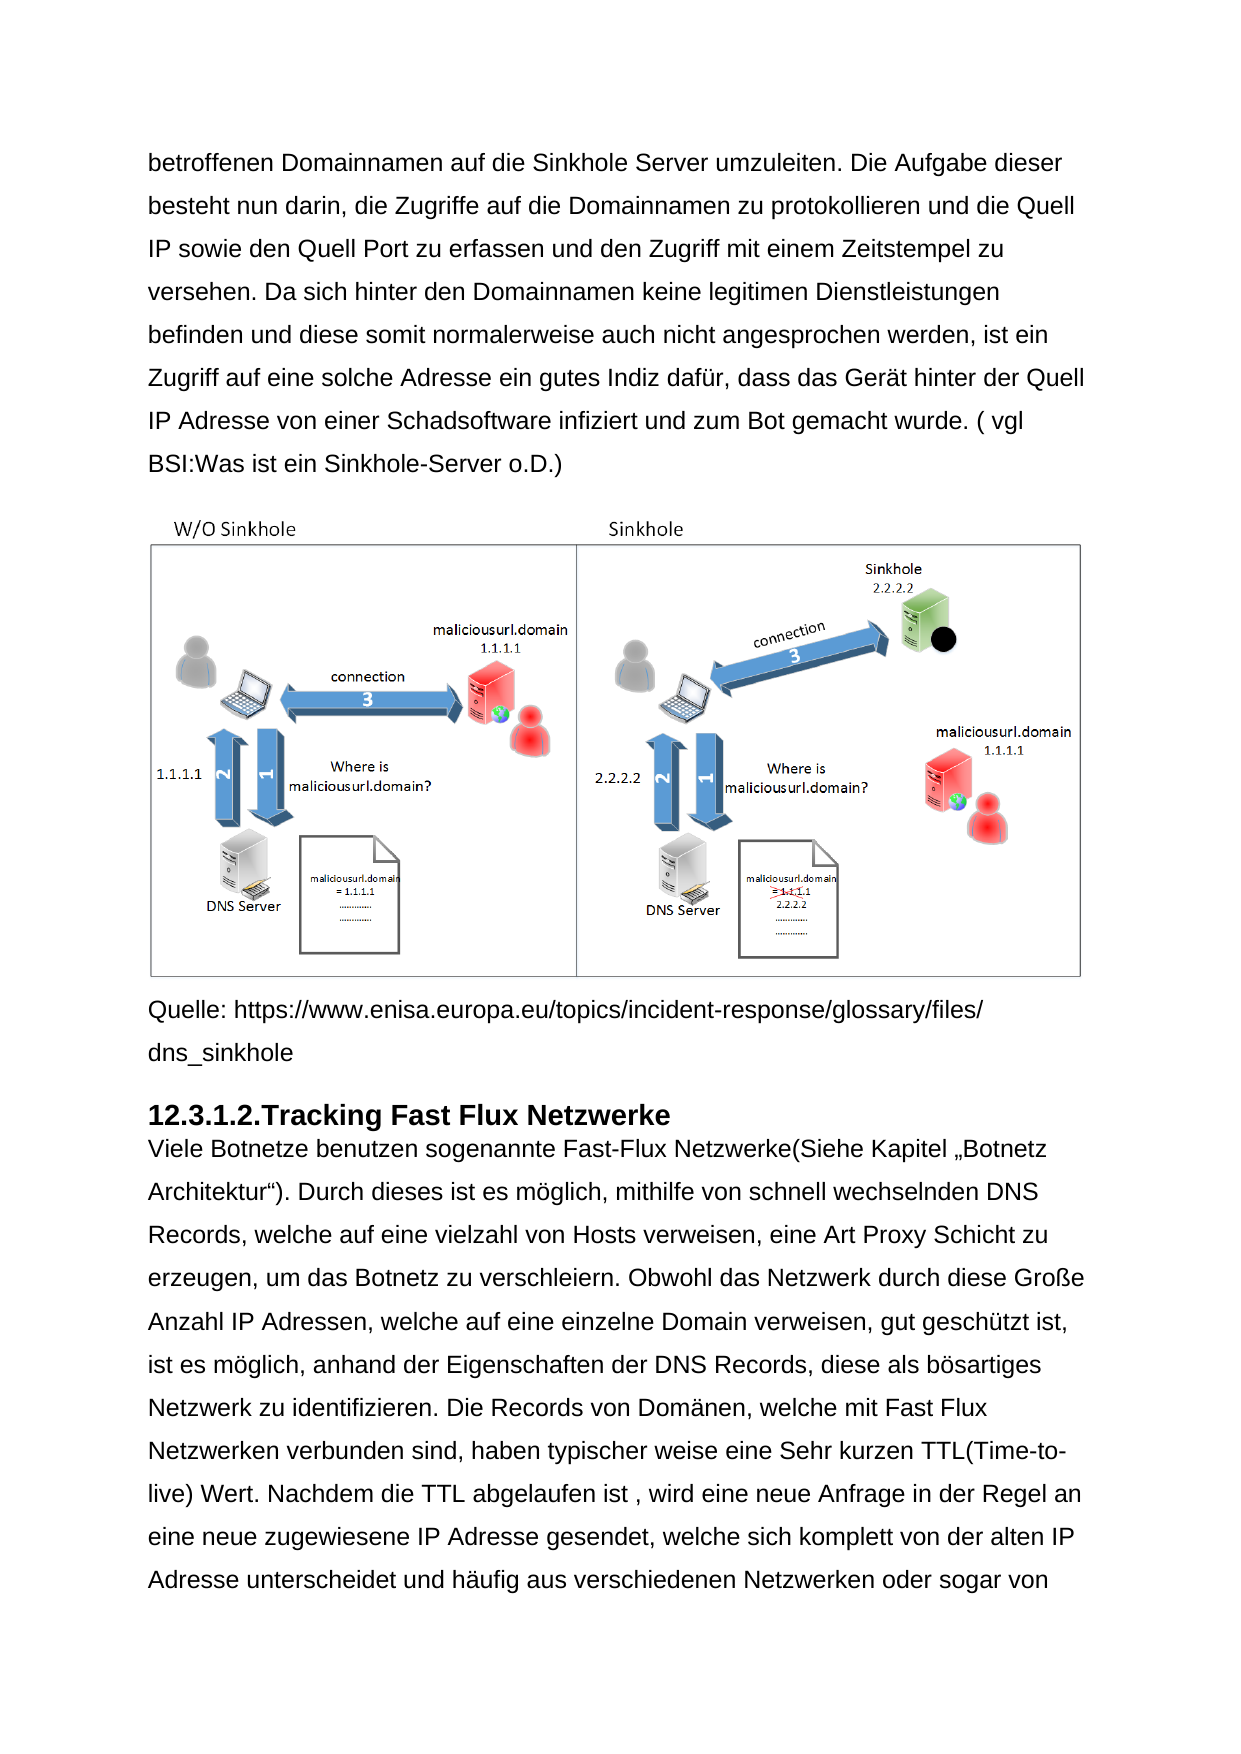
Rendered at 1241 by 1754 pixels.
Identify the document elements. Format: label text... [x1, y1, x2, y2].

text betroffenen Domainnamen auf die Sinkhole Server umzuleiten. Die Aufgabe dieser besteht nun darin, die Zugriffe auf die Domainnamen zu protokollieren und die Quell IP sowie den Quell Port zu erfassen und den Zugriff mit einem Zeitstempel zu versehen. Da sich hinter den Domainnamen keine legitimen Dienstleistungen befinden und diese somit normalerweise auch nicht angesprochen werden, ist ein Zugriff auf eine solche Adresse ein gutes Indiz dafür, dass das Gerät hinter der Quell IP Adresse von einer Schadsoftware infiziert und zum Bot gemacht wurde. ( vgl BSI:Was ist ein Sinkhole-Server o.D.) [148, 148, 1093, 478]
text Viele Botnetze benutzen sogenannte Fast-Flux Netzwerke(Siehe Kapitel „Botnetz Architektur“). Durch dieses ist es möglich, mithilfe von schnell wechselnden DNS Records, welche auf eine vielzahl von Hosts verweisen, eine Art Proxy Schicht zu erzeugen, um das Botnetz zu verschleiern. Obwohl das Netzwerk durch diese Große Anzahl IP Adressen, welche auf eine einzelne Domain verweisen, gut geschützt ist, ist es möglich, anhand der Eigenschaften der DNS Records, diese als bösartiges Netzwerk zu identifizieren. Die Records von Domänen, welche mit Fast Flux Netzwerken verbunden sind, haben typischer weise eine Sehr kurzen TTL(Time-to-live) Wert. Nachdem die TTL abgelaufen ist , wird eine neue Anfrage in der Regel an eine neue zugewiesene IP Adresse gesendet, welche sich komplett von der alten IP Adresse unterscheidet und häufig aus verschiedenen Netzwerken oder sogar von [148, 1134, 1093, 1594]
text Quelle: https://www.enisa.europa.eu/topics/incident-response/glossary/files/dns_sinkhole [148, 509, 1093, 1067]
subtitle 12.3.1.2.Tracking Fast Flux Netzwerke [148, 1098, 1093, 1132]
